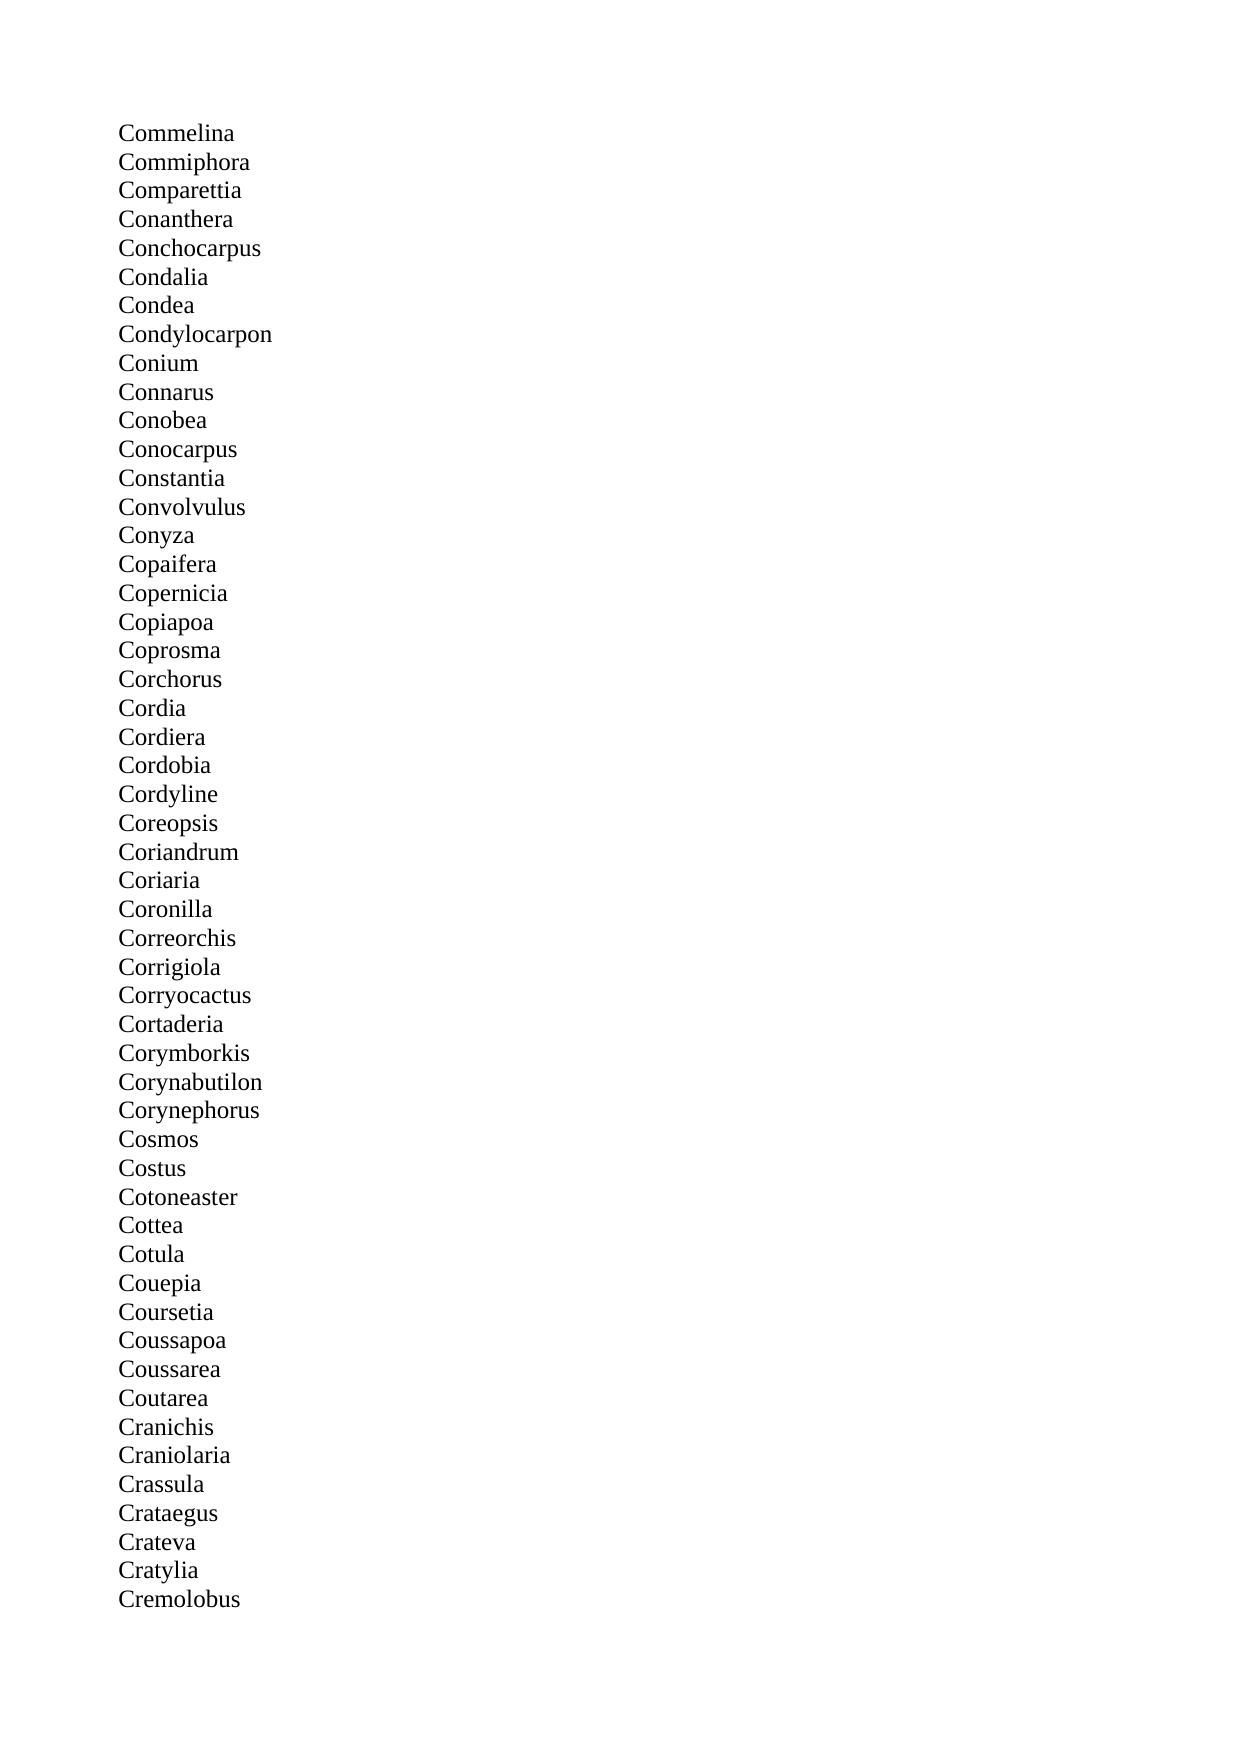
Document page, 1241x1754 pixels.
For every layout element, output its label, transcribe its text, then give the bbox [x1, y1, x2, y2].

text Cotoneaster [118, 1182, 1122, 1211]
text Cottea Cotula Couepia Coursetia Coussapoa Coussarea Coutarea Cranichis Craniolaria Crassula Crataegus Crateva Cratylia Cremolobus [118, 1211, 1122, 1613]
text Commelina Commiphora Comparettia Conanthera Conchocarpus Condalia Condea Condylocarpon Conium Connarus Conobea Conocarpus Constantia Convolvulus Conyza Copaifera Copernicia Copiapoa Coprosma Corchorus Cordia Cordiera Cordobia Cordyline Coreopsis Coriandrum Coriaria Coronilla Correorchis Corrigiola Corryocactus Cortaderia Corymborkis Corynabutilon Corynephorus Cosmos Costus [118, 118, 1122, 1182]
